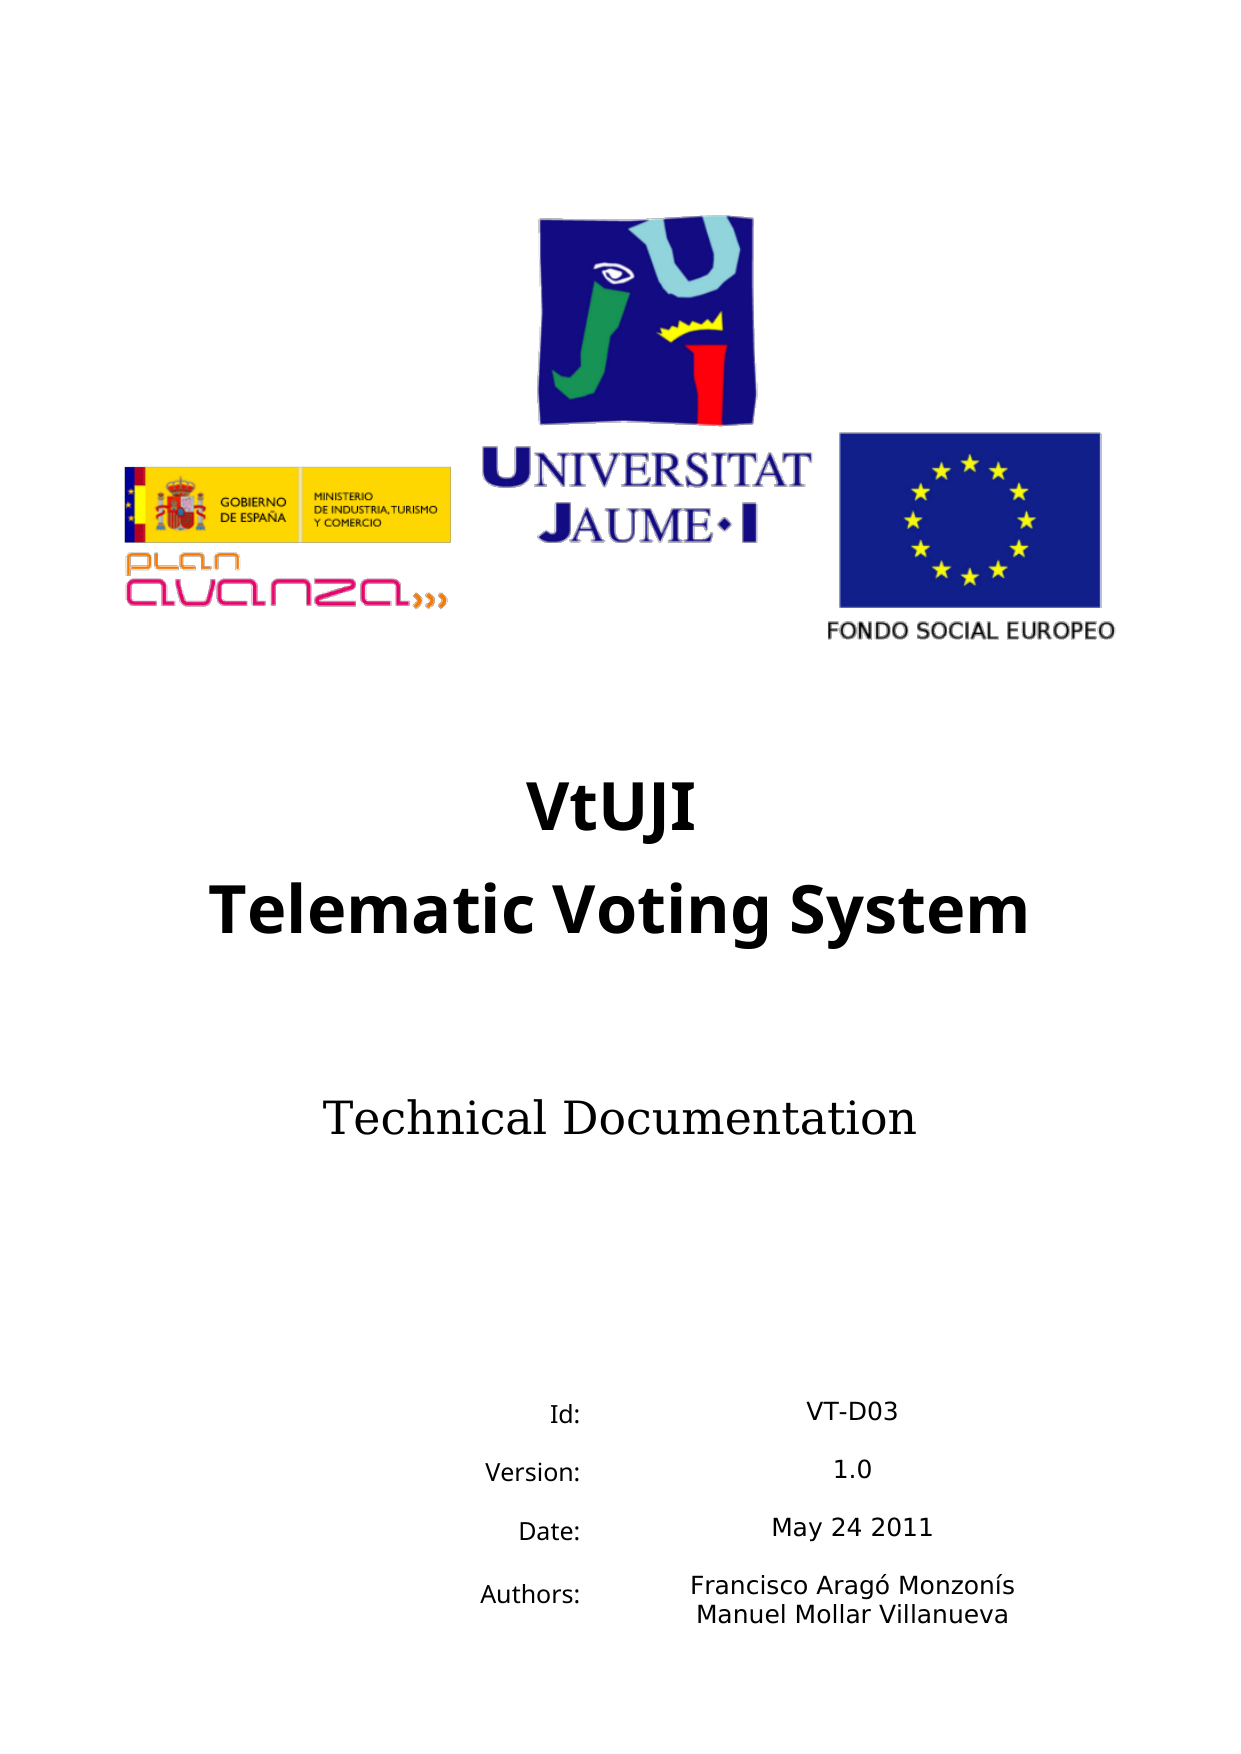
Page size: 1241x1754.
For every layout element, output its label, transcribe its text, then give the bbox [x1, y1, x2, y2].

table_cell Date: [468, 1508, 586, 1565]
picture [118, 206, 1122, 656]
table_cell 1.0 [586, 1449, 1119, 1507]
text Telematic Voting System [118, 862, 1122, 953]
table_header VT-D03 [586, 1391, 1119, 1449]
text Technical Documentation [208, 1092, 1032, 1145]
text VtUJI [118, 759, 1122, 850]
table_header Id: [468, 1391, 586, 1449]
table_cell May 24 2011 [586, 1508, 1119, 1565]
table_cell Version: [468, 1449, 586, 1507]
table_cell Authors: [468, 1565, 586, 1635]
table_cell Francisco Aragó Monzonís Manuel Mollar Villanueva [586, 1565, 1119, 1635]
